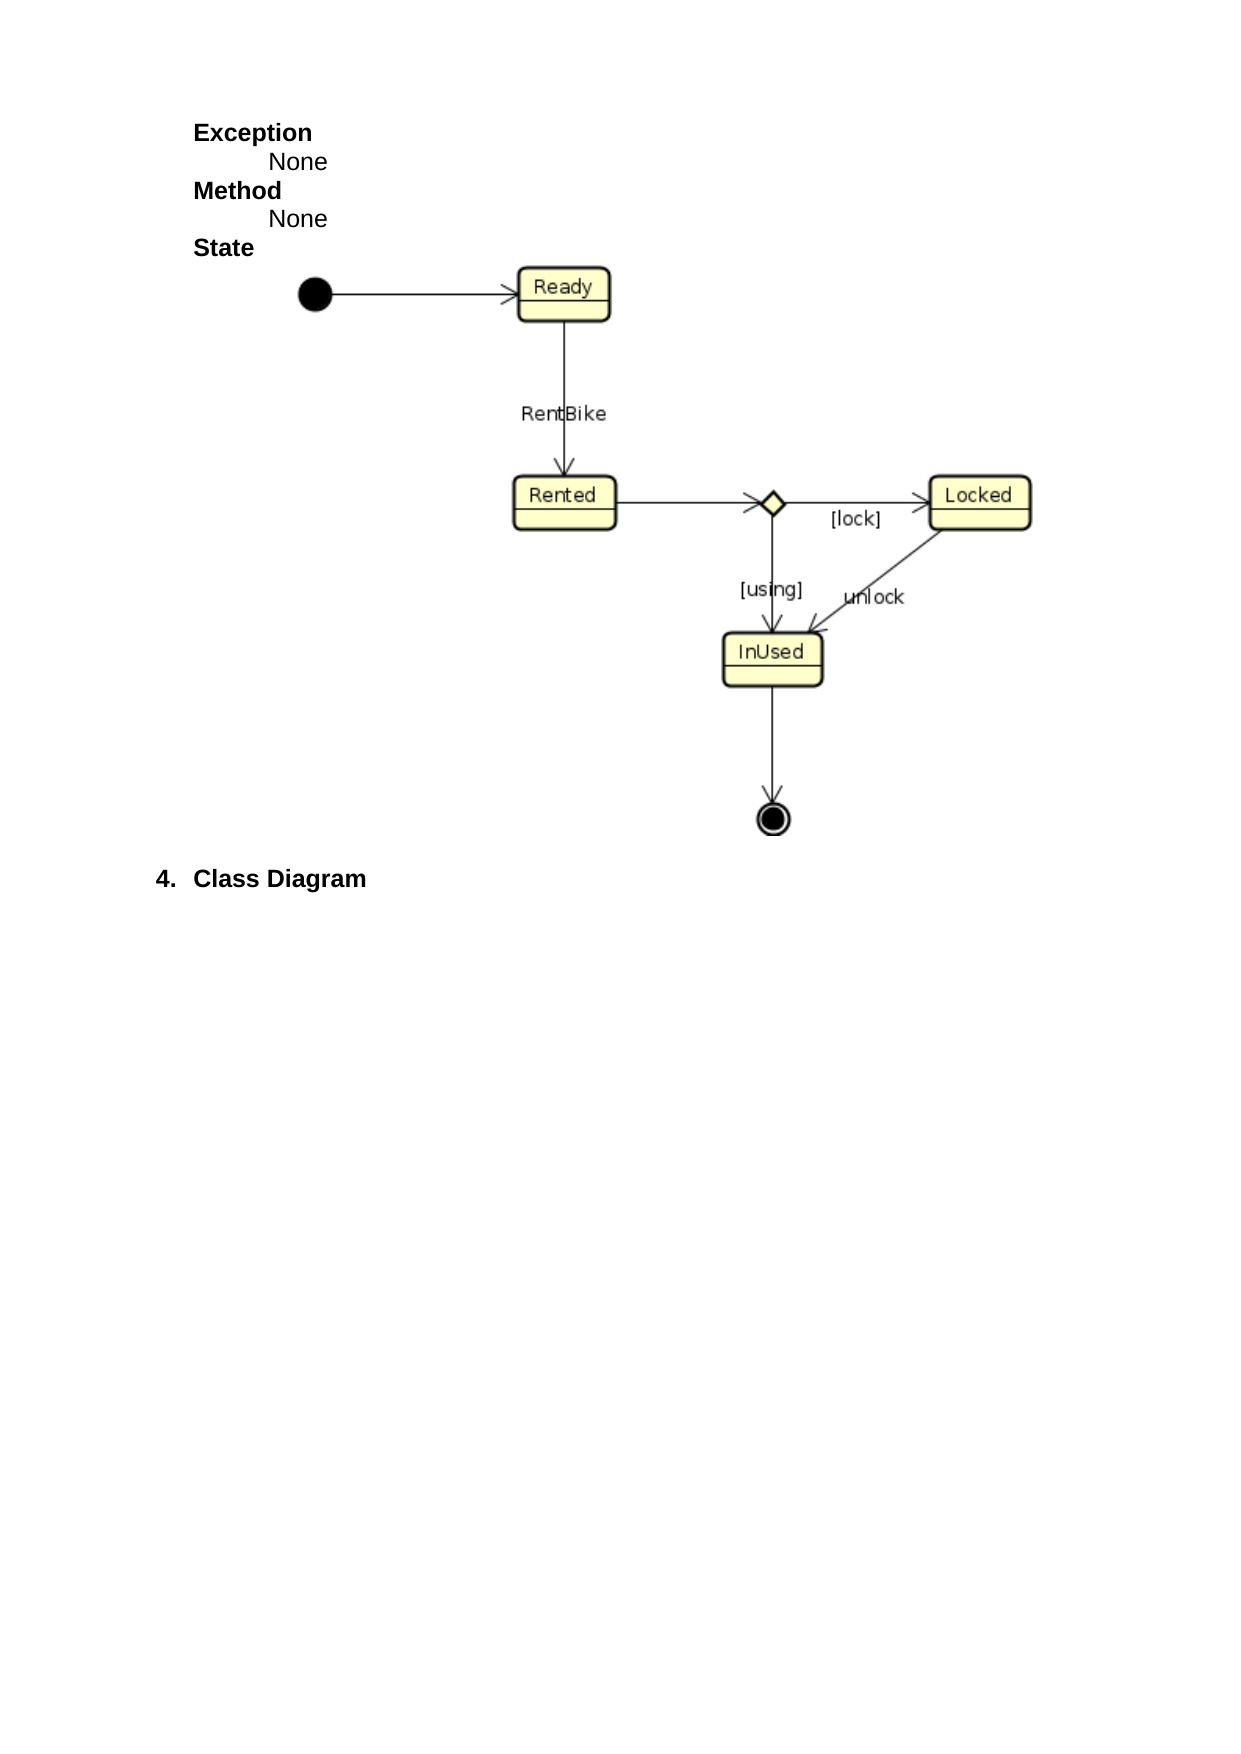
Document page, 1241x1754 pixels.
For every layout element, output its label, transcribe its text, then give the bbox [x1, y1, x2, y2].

picture [268, 261, 1072, 836]
text Method [118, 176, 1122, 204]
text None [118, 204, 1122, 233]
text State [118, 233, 1122, 262]
list Class Diagram [156, 864, 1122, 893]
text Exception [118, 118, 1122, 147]
text None [118, 147, 1122, 176]
